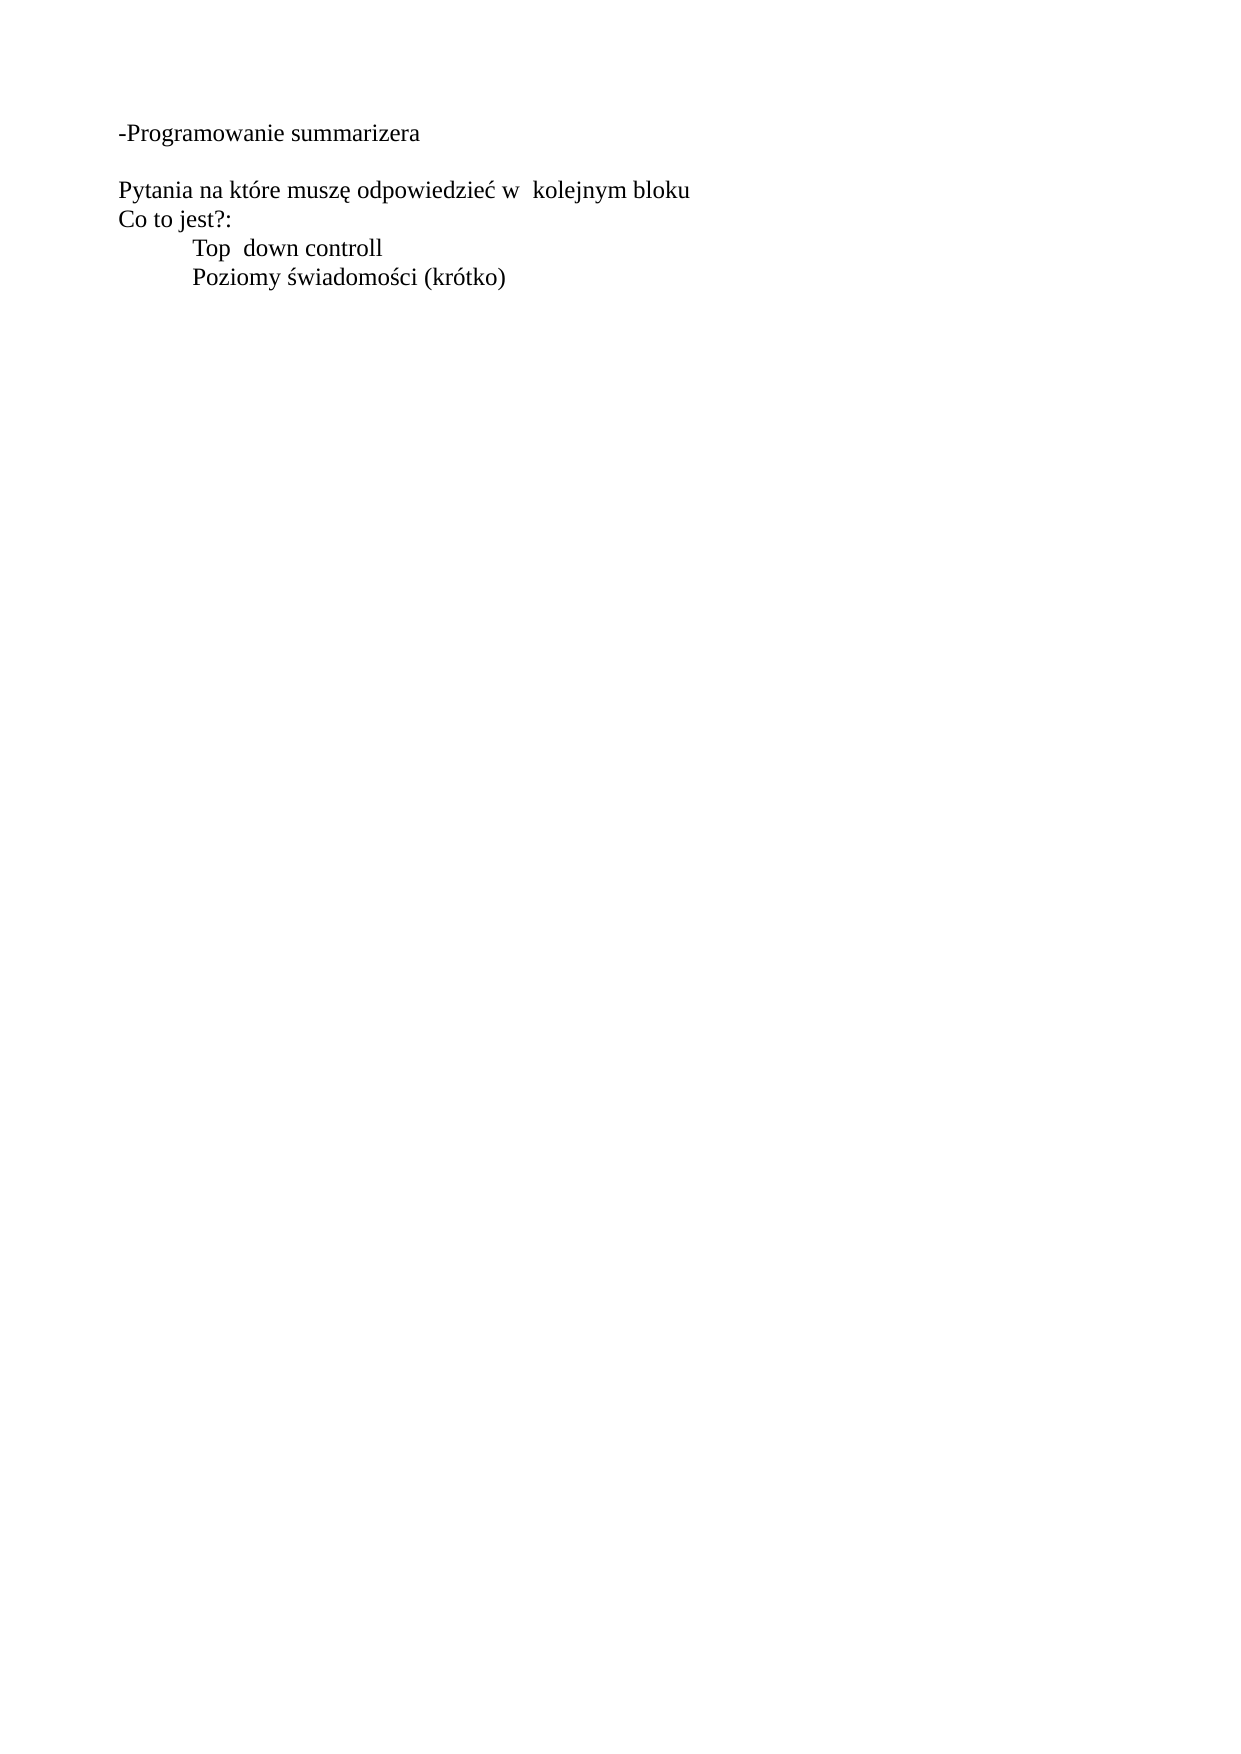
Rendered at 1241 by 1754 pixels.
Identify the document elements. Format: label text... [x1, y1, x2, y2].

text Co to jest?: [118, 204, 1122, 233]
text -Programowanie summarizera [118, 118, 1122, 147]
text Pytania na które muszę odpowiedzieć w kolejnym bloku [118, 176, 1122, 204]
text Top down controll [118, 233, 1122, 262]
text Poziomy świadomości (krótko) [118, 262, 1122, 291]
